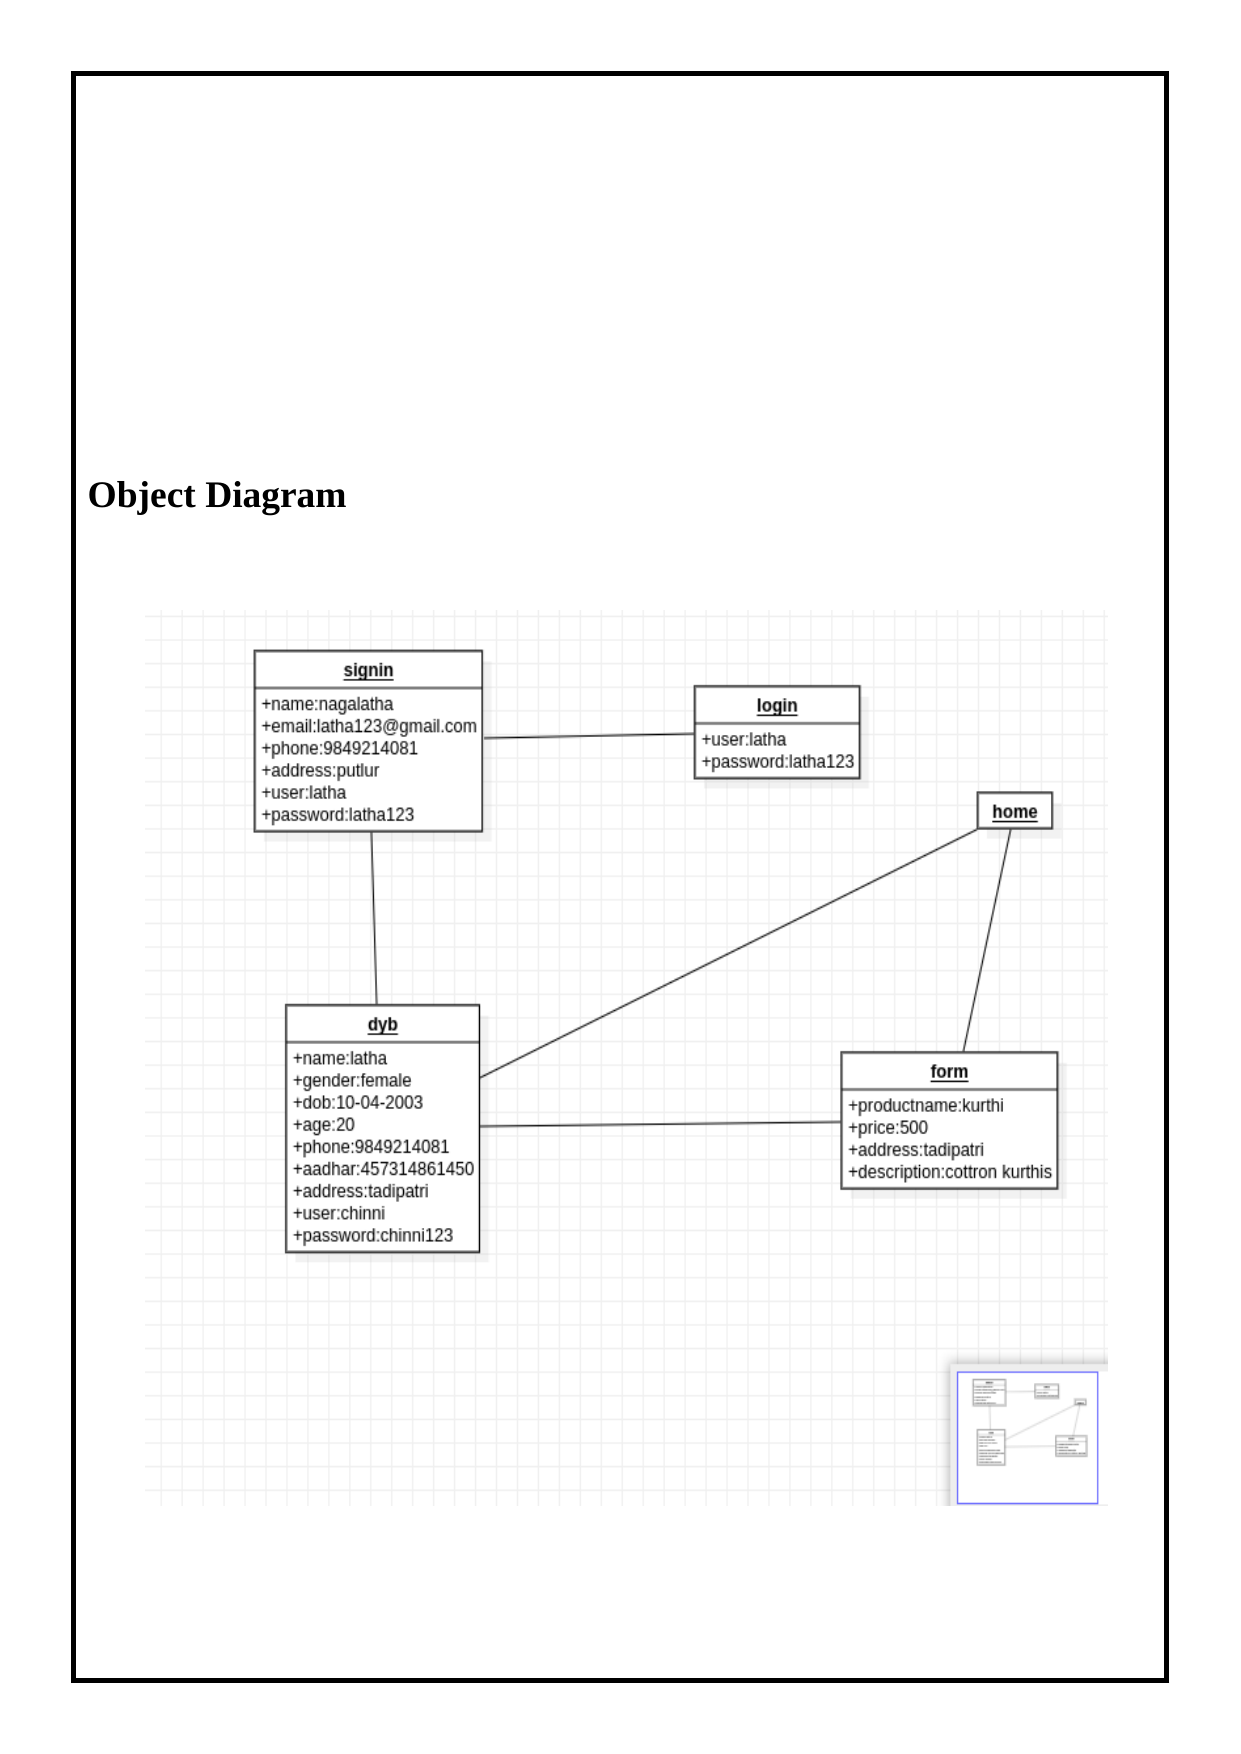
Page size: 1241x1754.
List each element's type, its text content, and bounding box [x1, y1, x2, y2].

text Object Diagram [87, 472, 1153, 516]
picture [145, 610, 1108, 1506]
